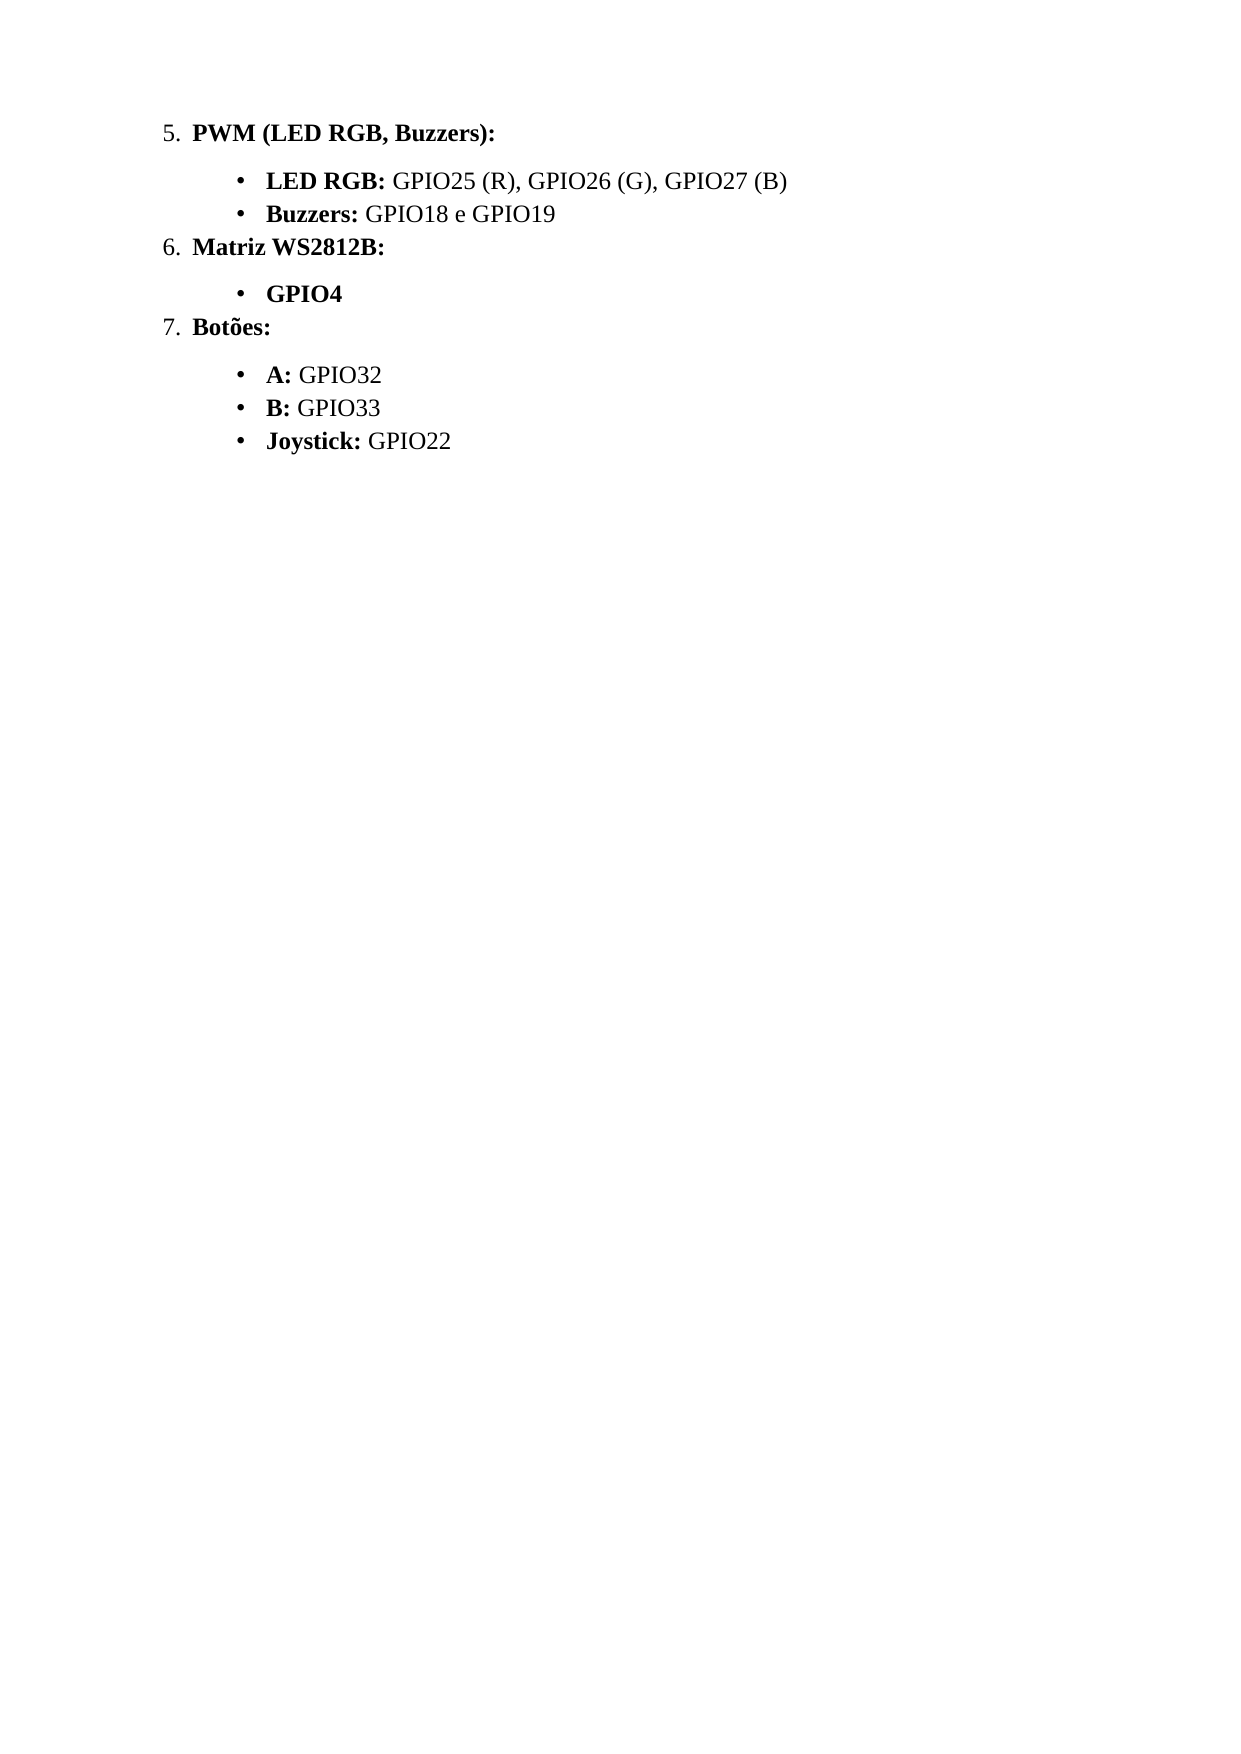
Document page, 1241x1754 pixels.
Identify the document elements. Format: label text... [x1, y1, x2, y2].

list Buzzers: GPIO18 e GPIO19 [236, 199, 1122, 227]
list A: GPIO32 [236, 360, 1122, 389]
list LED RGB: GPIO25 (R), GPIO26 (G), GPIO27 (B) [236, 166, 1122, 194]
list Matriz WS2812B: [162, 232, 1122, 261]
list Botões: [162, 312, 1122, 341]
list GPIO4 [236, 279, 1122, 308]
list Joystick: GPIO22 [236, 426, 1122, 455]
list B: GPIO33 [236, 393, 1122, 422]
list PWM (LED RGB, Buzzers): [162, 118, 1122, 147]
